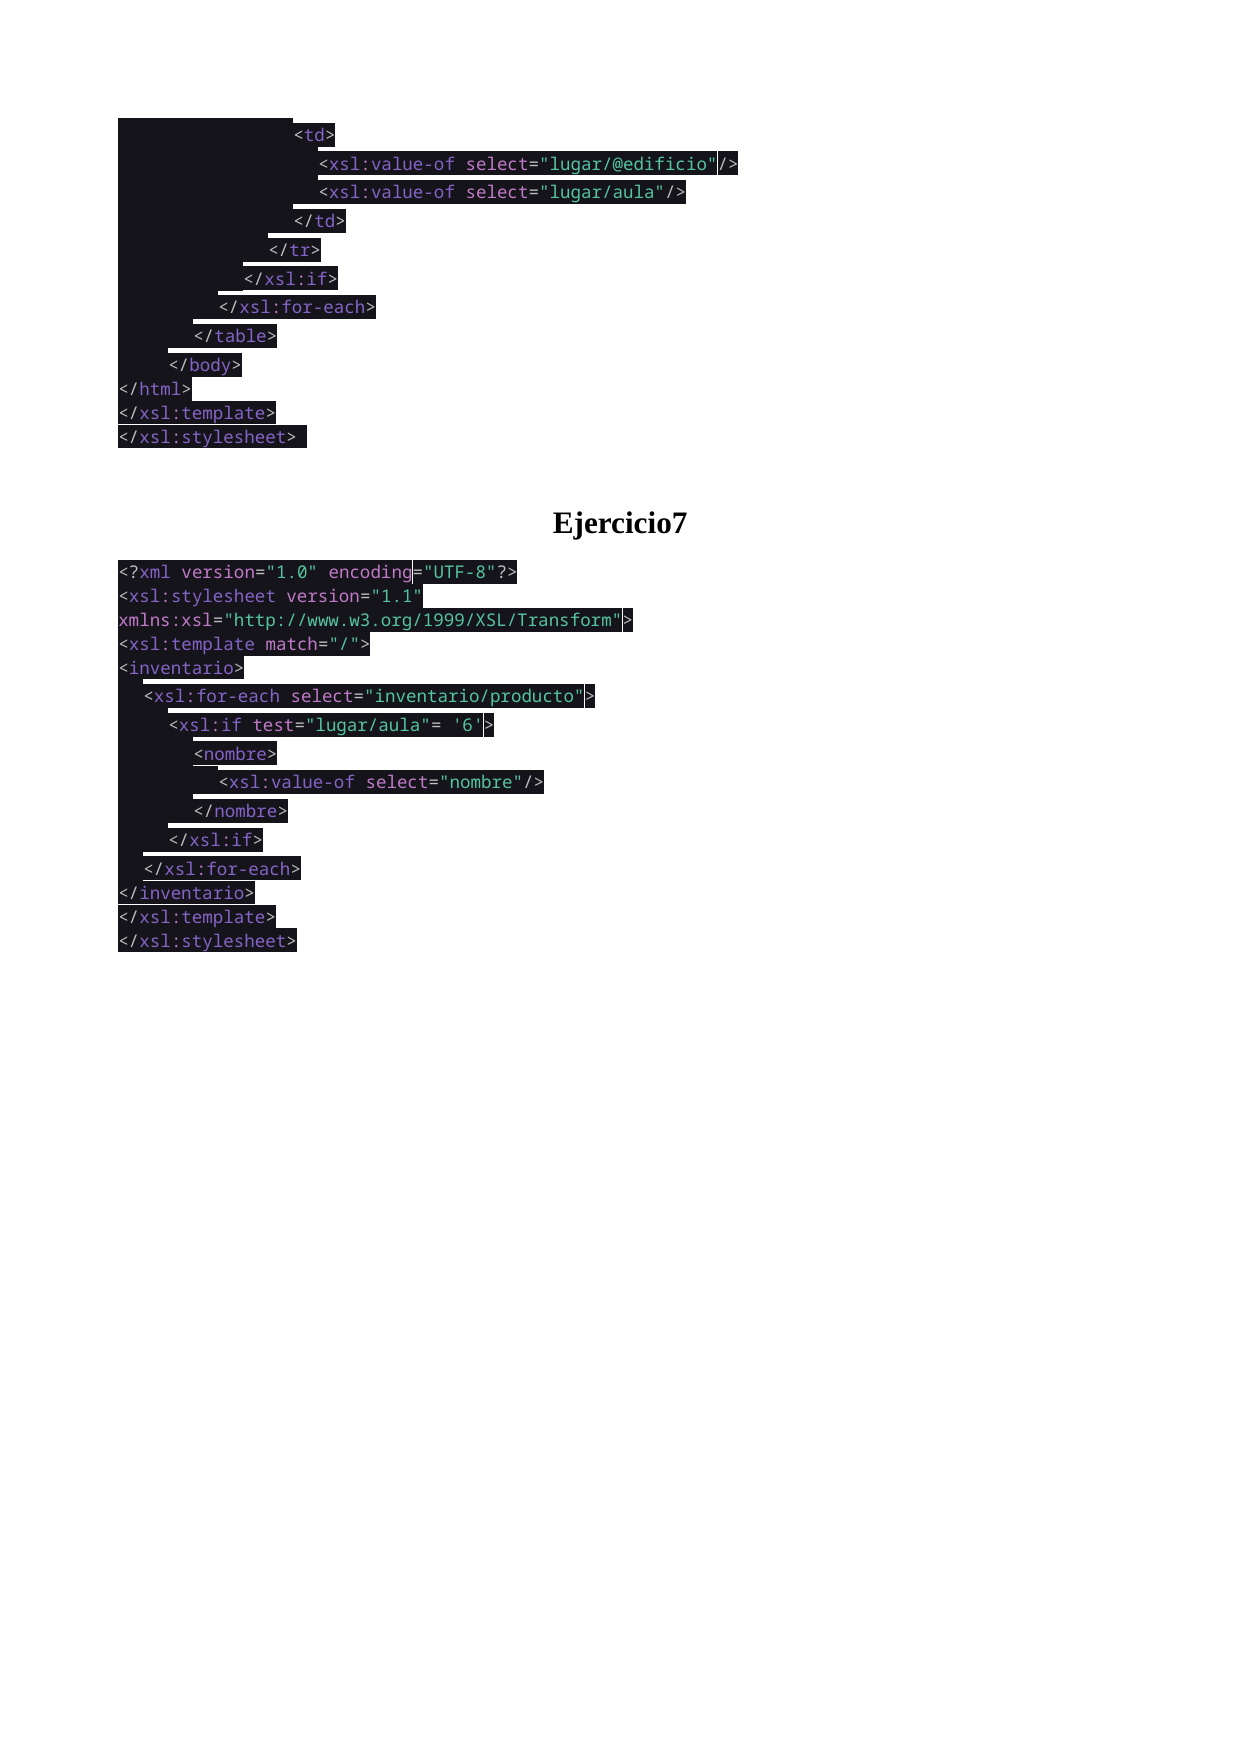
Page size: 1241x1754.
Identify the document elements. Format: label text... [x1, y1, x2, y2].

text <xsl:value-of select="nombre"/> [118, 766, 1122, 794]
text </xsl:stylesheet> [118, 928, 1122, 952]
text </xsl:template> [118, 401, 1122, 424]
text </html> [118, 377, 1122, 401]
text </xsl:stylesheet> [118, 424, 1122, 448]
text <xsl:for-each select="inventario/producto"> [118, 679, 1122, 708]
text </xsl:template> [118, 904, 1122, 928]
text </body> [118, 348, 1122, 377]
text <xsl:template match="/"> [118, 632, 1122, 656]
text Ejercicio7 [118, 504, 1122, 540]
text </xsl:if> [118, 823, 1122, 852]
text </xsl:if> [118, 262, 1122, 291]
text </table> [118, 319, 1122, 348]
text </nombre> [118, 794, 1122, 823]
text <?xml version="1.0" encoding="UTF-8"?> [118, 560, 1122, 584]
text <xsl:stylesheet version="1.1" [118, 584, 1122, 608]
text <inventario> [118, 656, 1122, 679]
text <nombre> [118, 737, 1122, 766]
text </xsl:for-each> [118, 852, 1122, 881]
text xmlns:xsl="http://www.w3.org/1999/XSL/Transform"> [118, 608, 1122, 632]
text <td> [118, 118, 1122, 147]
text <xsl:value-of select="lugar/@edificio"/> [118, 147, 1122, 176]
text </td> [118, 204, 1122, 233]
text </xsl:for-each> [118, 291, 1122, 319]
text </inventario> [118, 881, 1122, 904]
text <xsl:value-of select="lugar/aula"/> [118, 176, 1122, 204]
text </tr> [118, 233, 1122, 262]
text <xsl:if test="lugar/aula"= '6'> [118, 708, 1122, 737]
